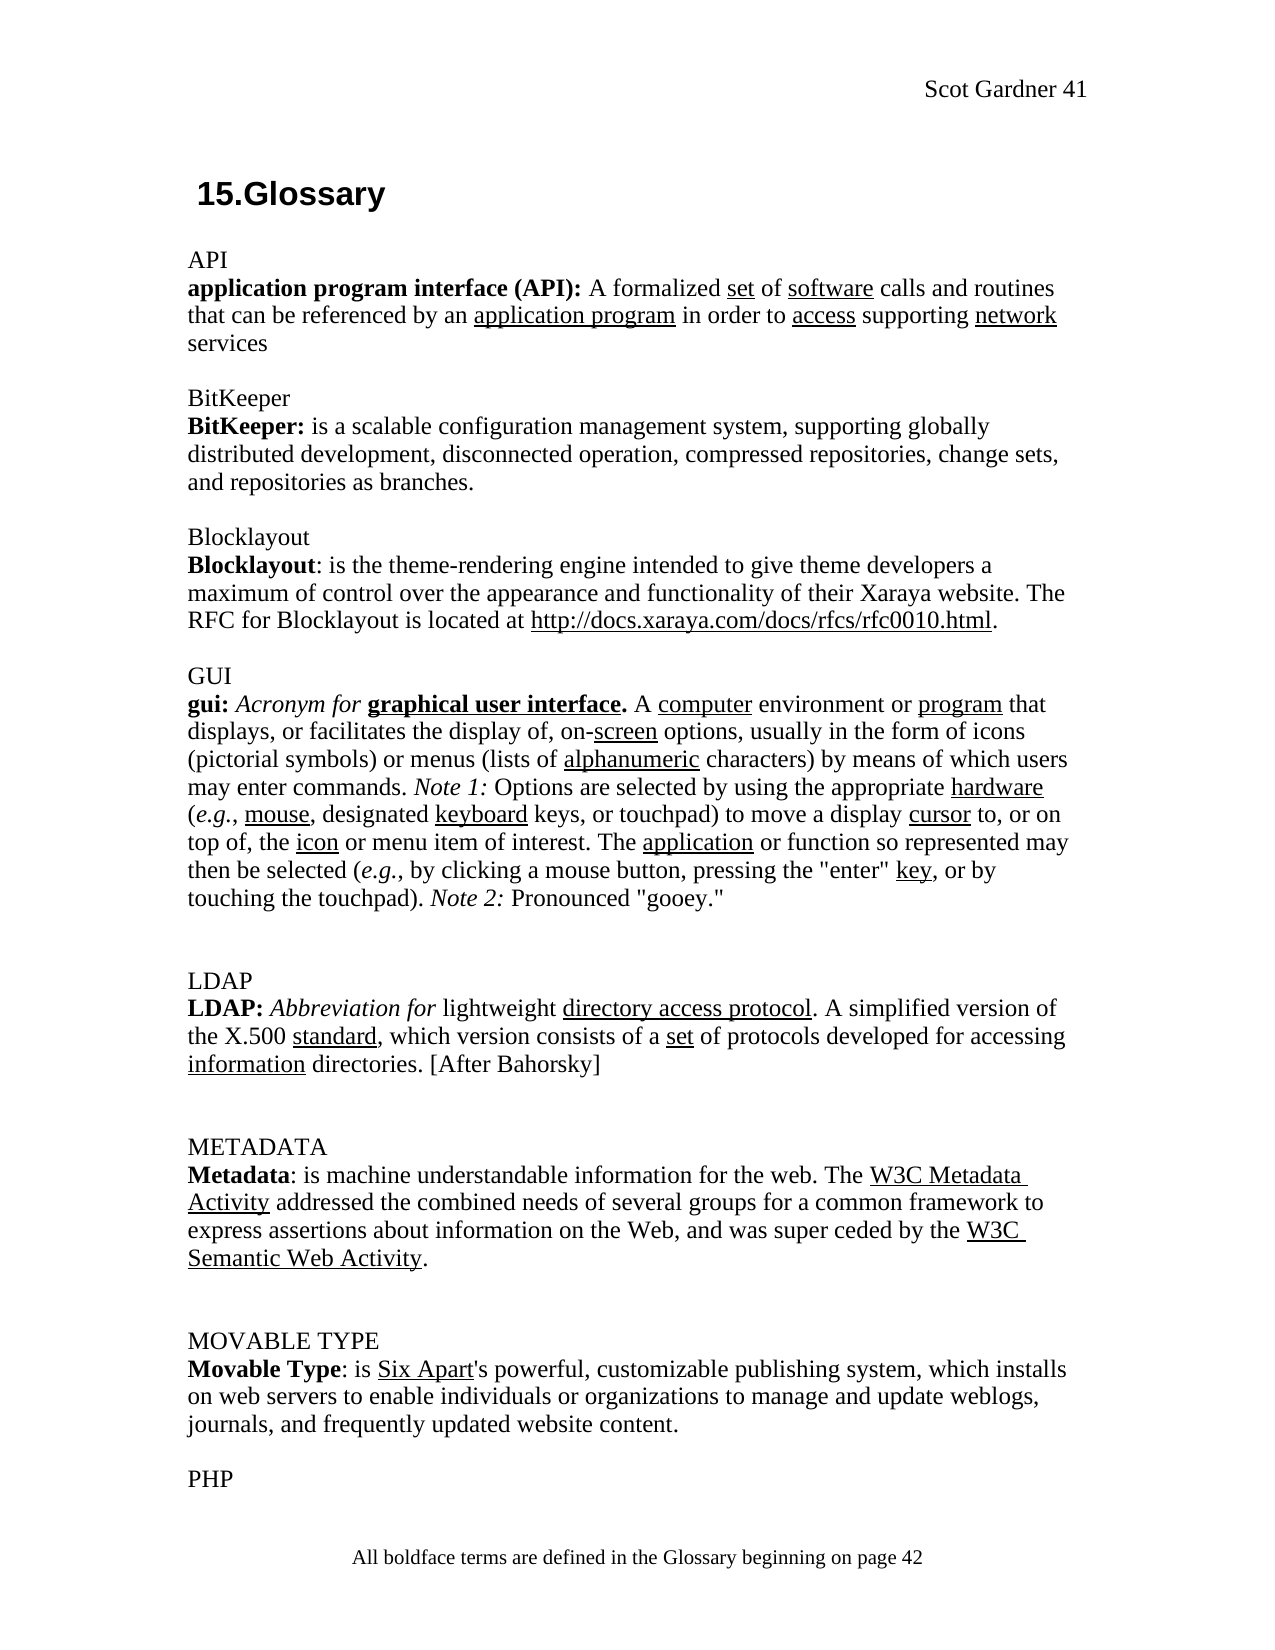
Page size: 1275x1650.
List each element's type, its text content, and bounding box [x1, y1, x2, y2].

text LDAP [187, 967, 1087, 994]
text MOVABLE TYPE [187, 1327, 1087, 1355]
text gui: Acronym for graphical user interface. A computer environment or program that displays, or facilitates the display of, on-screen options, usually in the form of icons (pictorial symbols) or menus (lists of alphanumeric characters) by means of which users may enter commands. Note 1: Options are selected by using the appropriate hardware (e.g., mouse, designated keyboard keys, or touchpad) to move a display cursor to, or on top of, the icon or menu item of interest. The application or function so represented may then be selected (e.g., by clicking a mouse button, pressing the "enter" key, or by touching the touchpad). Note 2: Pronounced "gooey." [187, 690, 1087, 911]
text BitKeeper [187, 384, 1087, 412]
text Blocklayout [187, 523, 1087, 551]
text METADATA [187, 1133, 1087, 1161]
text PHP [187, 1466, 1087, 1493]
text BitKeeper: is a scalable configuration management system, supporting globally distributed development, disconnected operation, compressed repositories, change sets, and repositories as branches. [187, 412, 1087, 496]
text API [187, 246, 1087, 274]
text LDAP: Abbreviation for lightweight directory access protocol. A simplified version of the X.500 standard, which version consists of a set of protocols developed for accessing information directories. [After Bahorsky] [187, 994, 1087, 1078]
text Blocklayout: is the theme-rendering engine intended to give theme developers a maximum of control over the appearance and functionality of their Xaraya website. The RFC for Blocklayout is located at http://docs.xaraya.com/docs/rfcs/rfc0010.html. [187, 551, 1087, 634]
text application program interface (API): A formalized set of software calls and routines that can be referenced by an application program in order to access supporting network services [187, 274, 1087, 357]
subtitle Glossary [187, 175, 1087, 212]
text Metadata: is machine understandable information for the web. The W3C Metadata Activity addressed the combined needs of several groups for a common framework to express assertions about information on the Web, and was super ceded by the W3C Semantic Web Activity. [187, 1161, 1087, 1272]
text GUI [187, 662, 1087, 690]
text Movable Type: is Six Apart's powerful, customizable publishing system, which installs on web servers to enable individuals or organizations to manage and update weblogs, journals, and frequently updated website content. [187, 1355, 1087, 1438]
